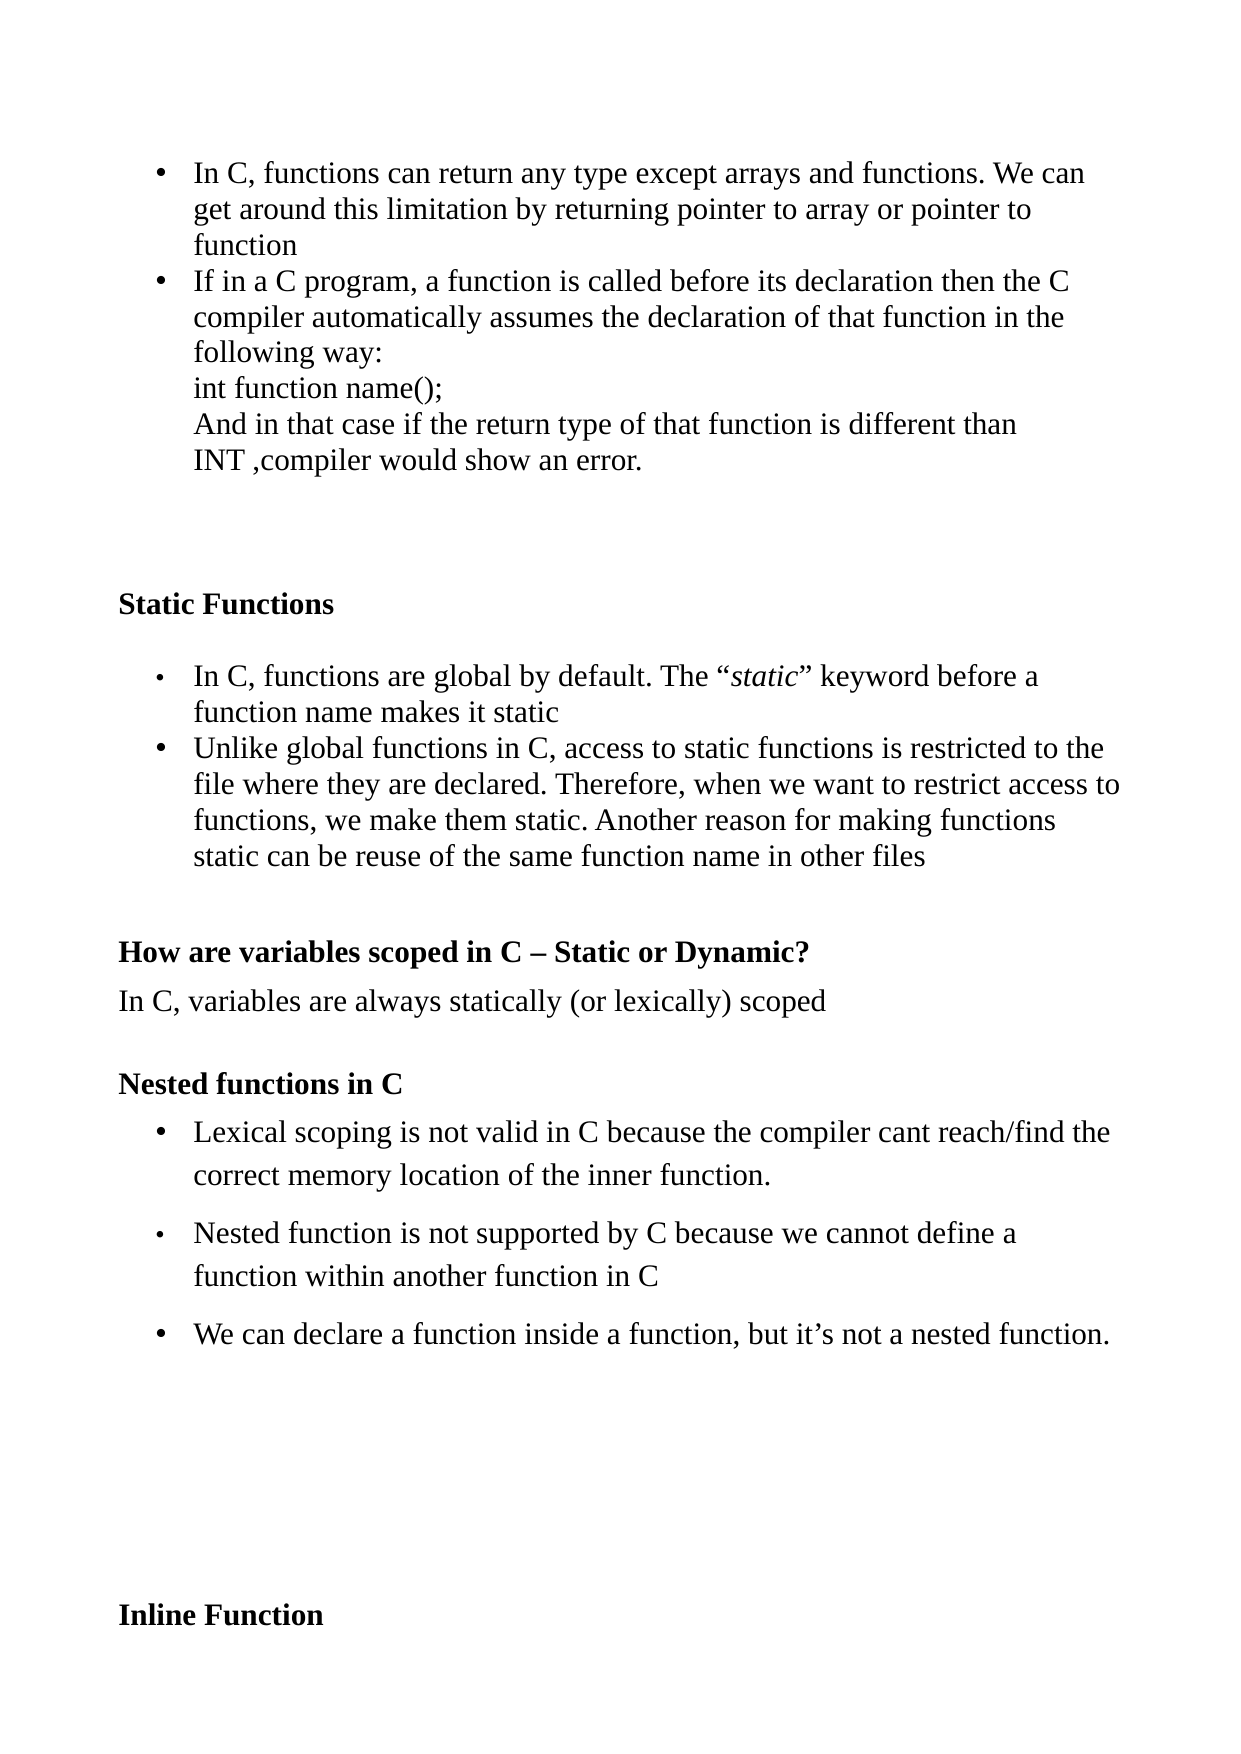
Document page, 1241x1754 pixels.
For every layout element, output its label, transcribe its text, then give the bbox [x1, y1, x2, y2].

list Nested function is not supported by C because we cannot define a function within another function in C [156, 1214, 1122, 1293]
list We can declare a function inside a function, but it’s not a nested function. [156, 1315, 1122, 1351]
subtitle Nested functions in C [118, 1065, 1122, 1101]
text Inline Function [118, 1596, 1122, 1632]
list If in a C program, a function is called before its declaration then the C compiler automatically assumes the declaration of that function in the following way: int function name(); And in that case if the return type of that function is different than INT ,compiler would show an error. [156, 262, 1122, 477]
list Lexical scoping is not valid in C because the compiler cant reach/find the correct memory location of the inner function. [156, 1113, 1122, 1192]
text In C, variables are always statically (or lexically) scoped [118, 982, 1122, 1018]
list Unlike global functions in C, access to static functions is restricted to the file where they are declared. Therefore, when we want to restrict access to functions, we make them static. Another reason for making functions static can be reuse of the same function name in other files [156, 729, 1122, 873]
list In C, functions are global by default. The “static” keyword before a function name makes it static [156, 657, 1122, 729]
list In C, functions can return any type except arrays and functions. We can get around this limitation by returning pointer to array or pointer to function [156, 154, 1122, 262]
subtitle How are variables scoped in C – Static or Dynamic? [118, 934, 1122, 970]
text Static Functions [118, 585, 1122, 621]
